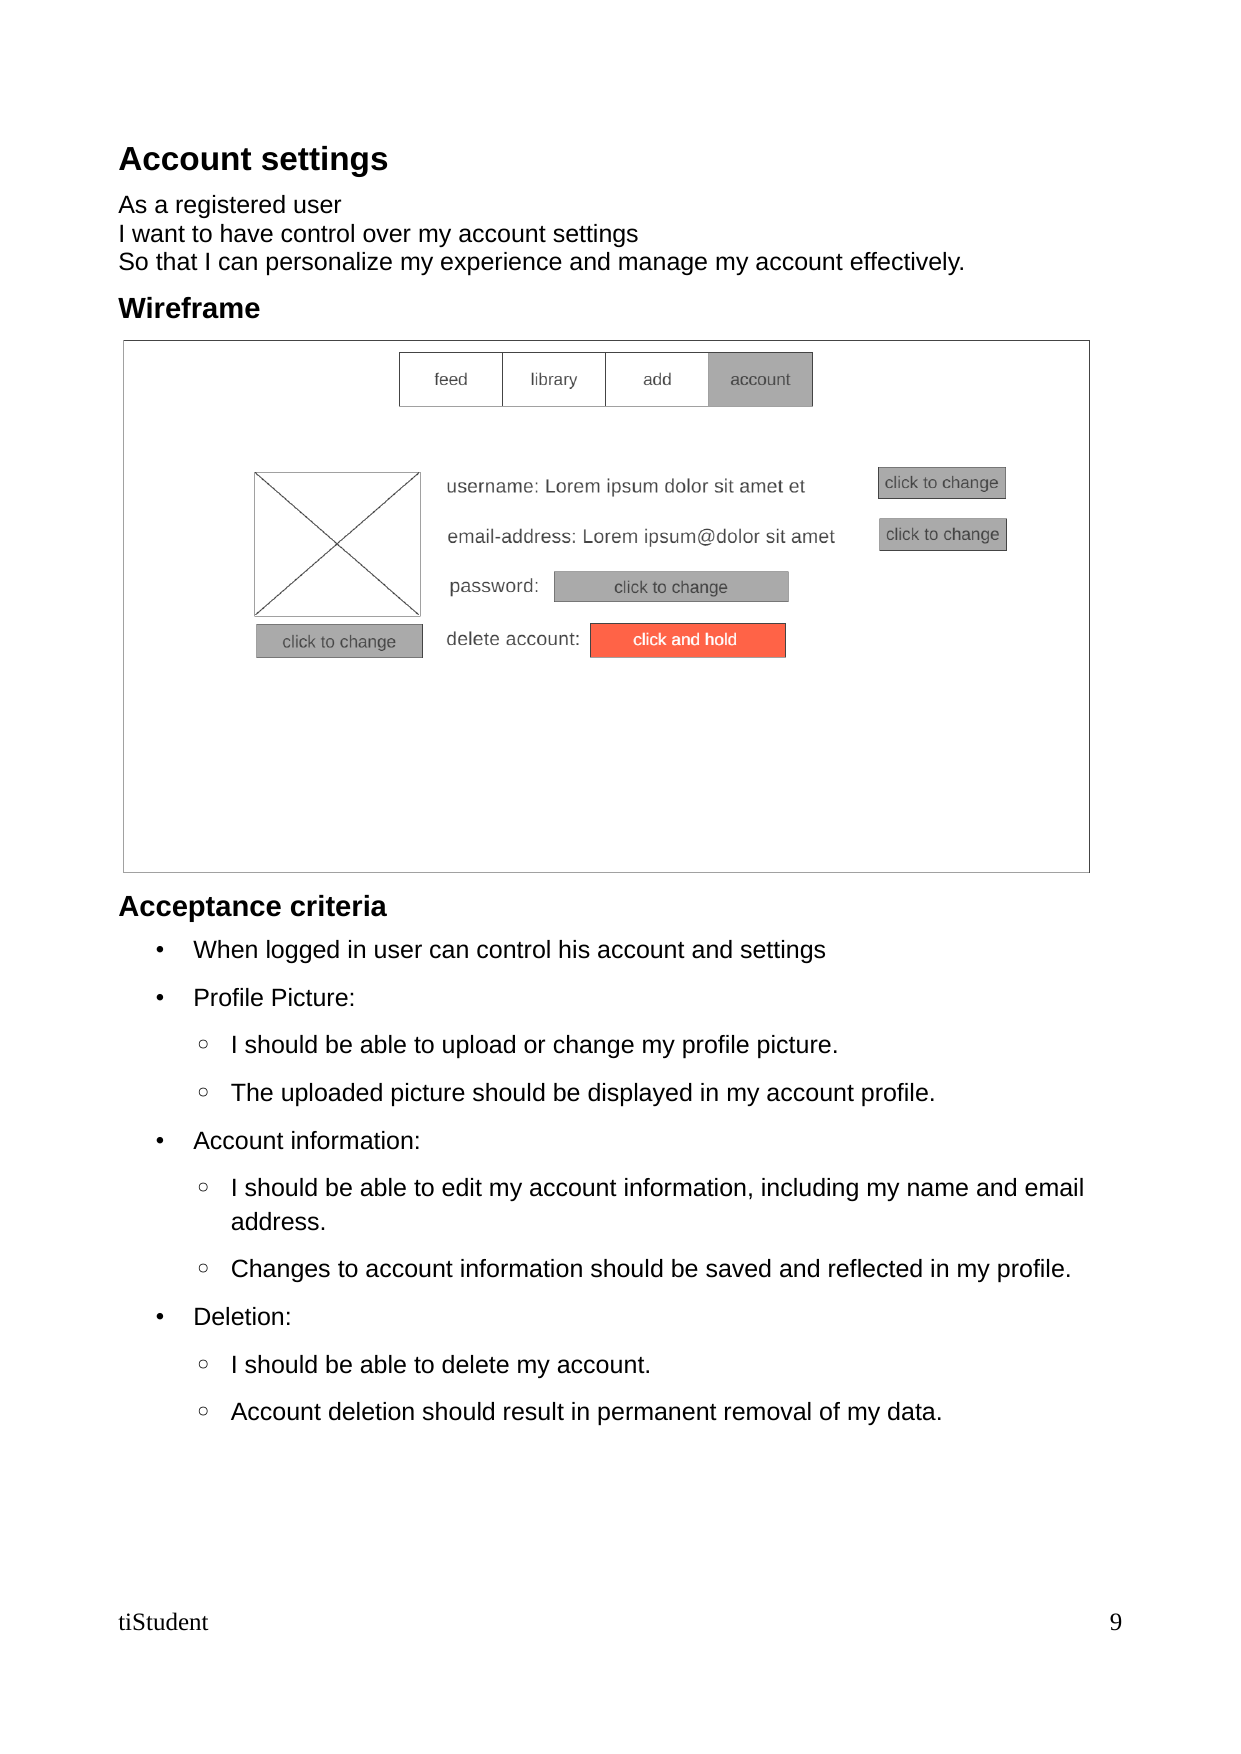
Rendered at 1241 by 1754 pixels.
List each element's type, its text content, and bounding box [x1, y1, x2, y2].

picture [118, 336, 1094, 875]
list Account deletion should result in permanent removal of my data. [193, 1397, 1122, 1426]
list Deletion: [156, 1302, 1122, 1331]
list I should be able to upload or change my profile picture. [193, 1030, 1122, 1059]
list Profile Picture: [156, 983, 1122, 1011]
list Account information: [156, 1126, 1122, 1154]
list I should be able to delete my account. [193, 1349, 1122, 1378]
subtitle Account settings [118, 139, 1122, 177]
subtitle Wireframe [118, 291, 1122, 324]
list Changes to account information should be saved and reflected in my profile. [193, 1254, 1122, 1283]
text As a registered user I want to have control over my account settings So that I can personalize my experience and manage my account effectively. [118, 190, 1122, 276]
list I should be able to edit my account information, including my name and email address. [193, 1173, 1122, 1235]
subtitle Acceptance criteria [118, 889, 1122, 922]
list The uploaded picture should be displayed in my account profile. [193, 1078, 1122, 1107]
list When logged in user can control his account and settings [156, 935, 1122, 964]
